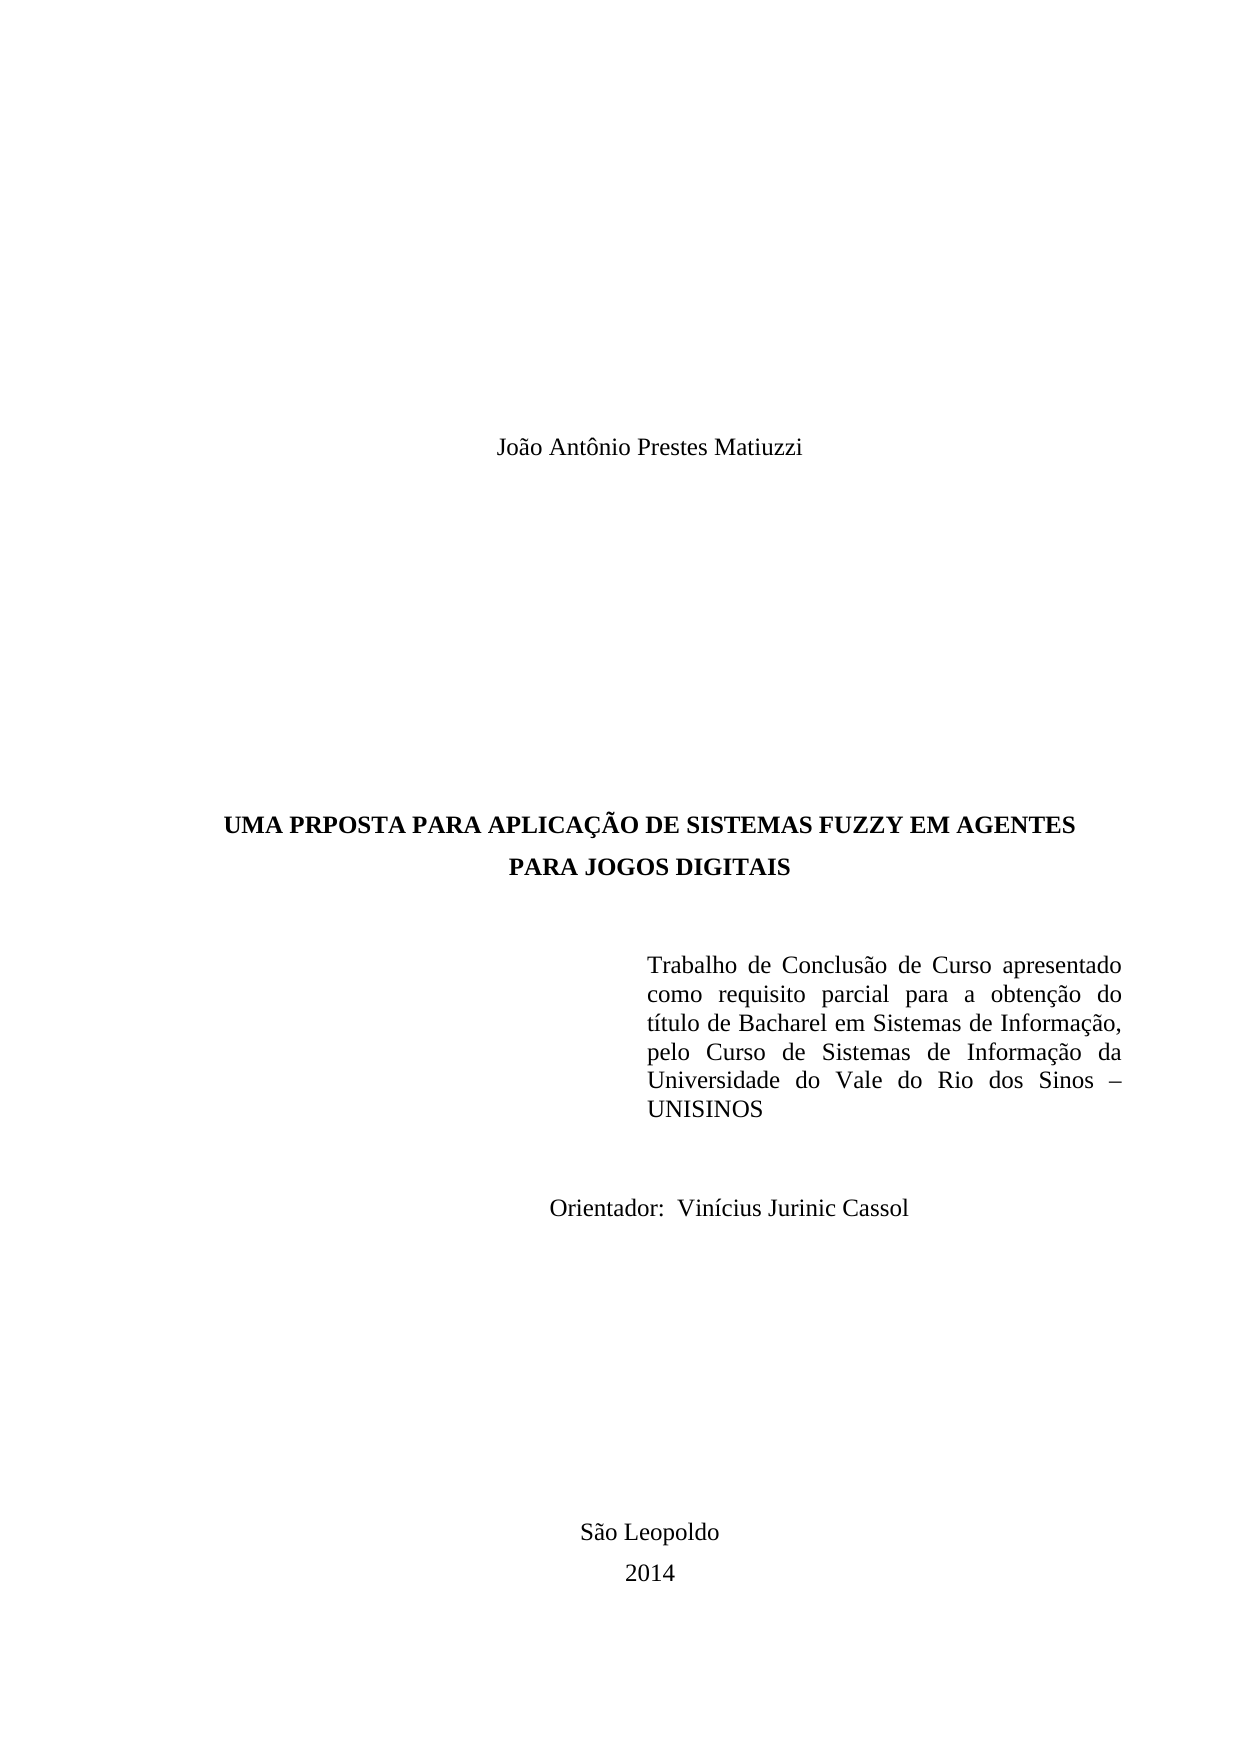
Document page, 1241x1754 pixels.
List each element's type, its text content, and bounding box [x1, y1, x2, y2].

text Orientador: Vinícius Jurinic Cassol [549, 1193, 1122, 1222]
text PARA JOGOS DIGITAIS [177, 852, 1122, 880]
text Trabalho de Conclusão de Curso apresentado como requisito parcial para a obtenção do título de Bacharel em Sistemas de Informação, pelo Curso de Sistemas de Informação da Universidade do Vale do Rio dos Sinos – UNISINOS [647, 950, 1122, 1123]
text 2014 [177, 1558, 1122, 1587]
text UMA PRPOSTA PARA APLICAÇÃO DE SISTEMAS FUZZY EM AGENTES [177, 810, 1122, 839]
text São Leopoldo [177, 1517, 1122, 1546]
text João Antônio Prestes Matiuzzi [177, 432, 1122, 460]
